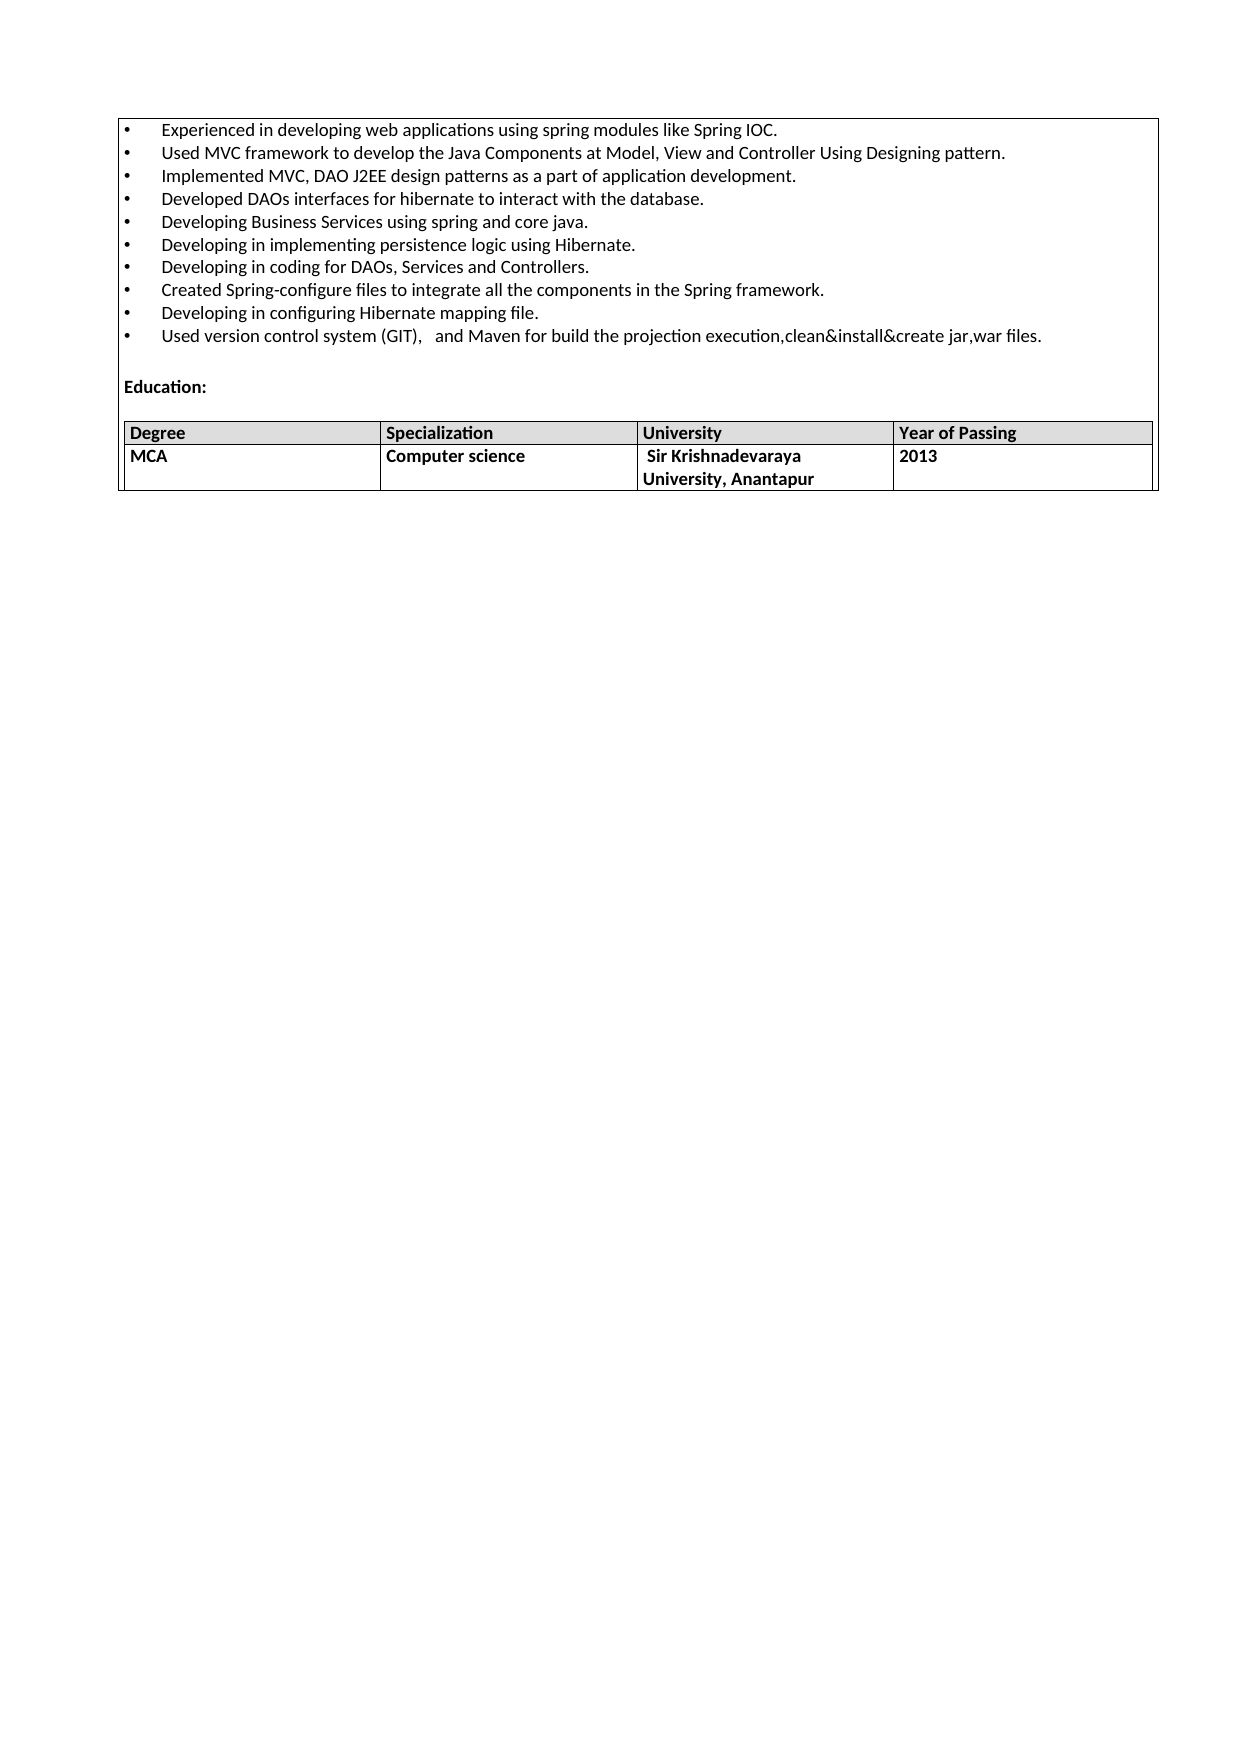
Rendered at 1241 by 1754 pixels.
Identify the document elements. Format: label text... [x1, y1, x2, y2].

table_cell MCA [125, 445, 380, 490]
table_cell Computer science [381, 445, 637, 490]
table_cell 2013 [894, 445, 1152, 490]
table_header Year of Passing [894, 422, 1152, 444]
table_header Specialization [381, 422, 637, 444]
table_cell Professional Summary a) Offshore Professional Summary 4 + years of experience in software Application development includes Analysis, Design and Development of Web-based applications using java and JEE technologies. Extensive experience in design and development of mulch-tier applications usingSpring,core java,Ajax, Angular js. Experience in Hibernate for mapping Java classes with database and using Hibernate. Employment Summary Virtusa Experience: Oracle Certificate: Oracle certified java programmer 1.8 Tech Mahindra experience Pre Tech Mahindra experience. Technical Skills Project Details: Project Description: CitiConnect is a web-enabled platform for receiving client instructions for trade financing. It enables the Buyers to perform invoice initiation, view the status of collection remittance request online of the invoices, credit lines etc.. It also empowers the Seller to discount invoices. Environment: Jdbc, core java, tomcat7.0 v,Putty, FTP, Oracle10g, Windows10. Contribution: Involved in the design and development of the applications as per the client requirements using Core Java,Jdbc Prepared statement. Worked on sql injection, absolute path using jdbc prepared, SQL query by using setString () method of Prepared Statement. Developing the Code as per the requirements. Handled different types of issues. Developing, testing, troubleshooting and debugging of the software. Project Details: Project Description: SBI CMP is web based corporate banking service project. This project developed in to two ways corporate and govt banking project, it contains various services which are useful for manage the day to day business activities like a new customer registration,process withdraw and deposited amount in banking,edit payment type as RTGS ,NEFT,..etc. This project comprises as 6 major modules such as admin, uploaded, approver, customer , user. Environment: Spring ,Java ,J2EE, XML ,Oracle10g, J boss_4.0.0 V Windows10,UNIX_OS, Contribution: Involved in the design and development of the applications as per the client requirements using Core Java, Spring . Wrote complex SQL statements providing back-end solutions to production issues, monitoring, and reporting. Developing the Code as per the requirements. Handled different types of issues. Provided production support for billing system through command line batch jobs using Unix commands. Resolved billing issues presented through a Remedy error tracking system. Performed reject processing and tracking for all incorrect billing accounts. Project Description: Heal Migration is using for migrating old policies from old system into the new system. The old policies were created and maintaining in the legacy application which was developed in non-java technologies. Environment: Spring , Hibernate, Java ,J2EE, JavaScript,jquery,Oracle10g,Windows, Linux Contribution: Experienced in developing web applications using spring modules like Spring IOC. Used MVC framework to develop the Java Components at Model, View and Controller Using Designing pattern. Implemented MVC, DAO J2EE design patterns as a part of application development. Developed DAOs interfaces for hibernate to interact with the database. Developing Business Services using spring and core java. Project Description: HEAL is an Enterprise application developing in Agile methodology and it is using for health care policies. HEAL is a policy administration system. HEAL is used to provide service for Personal Health care, Business Health care, Corporate Health care policies. Quote application is used to estimate the premium is called quotation and issue the documents like invoice, premium and commission details to the agent and customer. New Business application is used to process the Quote information into New Business of the PruHealth. Through this application payment details, premium details of the policy holder will be set based on the payment frequency, reconciliation frequency, payment type, bank details and commission details of the customer. Contribution: Experienced in developing web applications using spring modules like Spring IOC. Used MVC framework to develop the Java Components at Model, View and Controller Using Designing pattern. Implemented MVC, DAO J2EE design patterns as a part of application development. Developed DAOs interfaces for hibernate to interact with the database. Developing Business Services using spring and core java. Developing in implementing persistence logic using Hibernate. Developing in coding for DAOs, Services and Controllers. Created Spring-configure files to integrate all the components in the Spring framework. Developing in configuring Hibernate mapping file. Used version control system (GIT), and Maven for build the projection execution,clean&install&create jar,war files. Education: [119, 119, 1158, 490]
table_header University [638, 422, 893, 444]
table_header Degree [125, 422, 380, 444]
table_cell Sir Krishnadevaraya University, Anantapur [638, 445, 893, 490]
